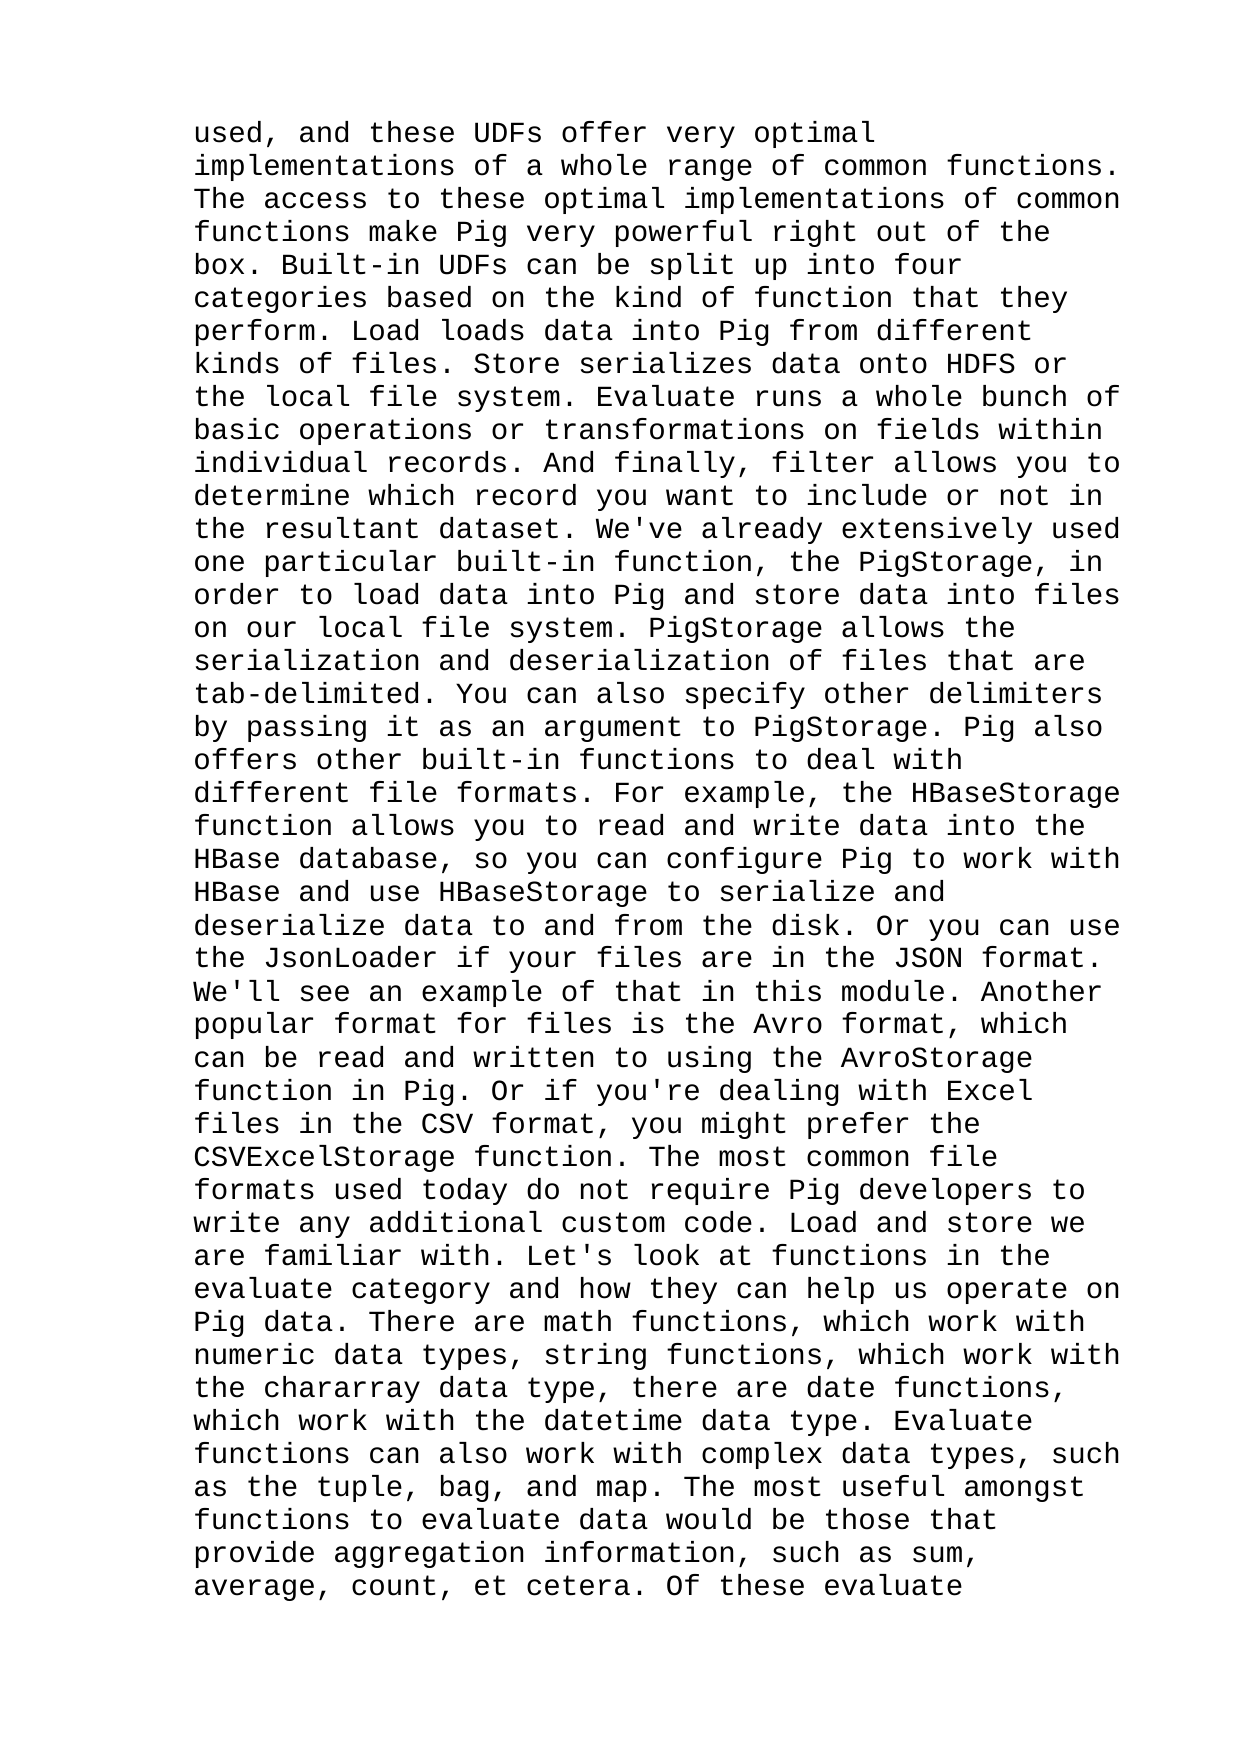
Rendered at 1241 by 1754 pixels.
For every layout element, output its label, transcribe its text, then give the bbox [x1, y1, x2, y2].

list used, and these UDFs offer very optimal implementations of a whole range of common functions. The access to these optimal implementations of common functions make Pig very powerful right out of the box. Built-in UDFs can be split up into four categories based on the kind of function that they perform. Load loads data into Pig from different kinds of files. Store serializes data onto HDFS or the local file system. Evaluate runs a whole bunch of basic operations or transformations on fields within individual records. And finally, filter allows you to determine which record you want to include or not in the resultant dataset. We've already extensively used one particular built-in function, the PigStorage, in order to load data into Pig and store data into files on our local file system. PigStorage allows the serialization and deserialization of files that are tab-delimited. You can also specify other delimiters by passing it as an argument to PigStorage. Pig also offers other built-in functions to deal with different file formats. For example, the HBaseStorage function allows you to read and write data into the HBase database, so you can configure Pig to work with HBase and use HBaseStorage to serialize and deserialize data to and from the disk. Or you can use the JsonLoader if your files are in the JSON format. We'll see an example of that in this module. Another popular format for files is the Avro format, which can be read and written to using the AvroStorage function in Pig. Or if you're dealing with Excel files in the CSV format, you might prefer the CSVExcelStorage function. The most common file formats used today do not require Pig developers to write any additional custom code. Load and store we are familiar with. Let's look at functions in the evaluate category and how they can help us operate on Pig data. There are math functions, which work with numeric data types, string functions, which work with the chararray data type, there are date functions, which work with the datetime data type. Evaluate functions can also work with complex data types, such as the tuple, bag, and map. The most useful amongst functions to evaluate data would be those that provide aggregation information, such as sum, average, count, et cetera. Of these evaluate [156, 118, 1122, 1604]
